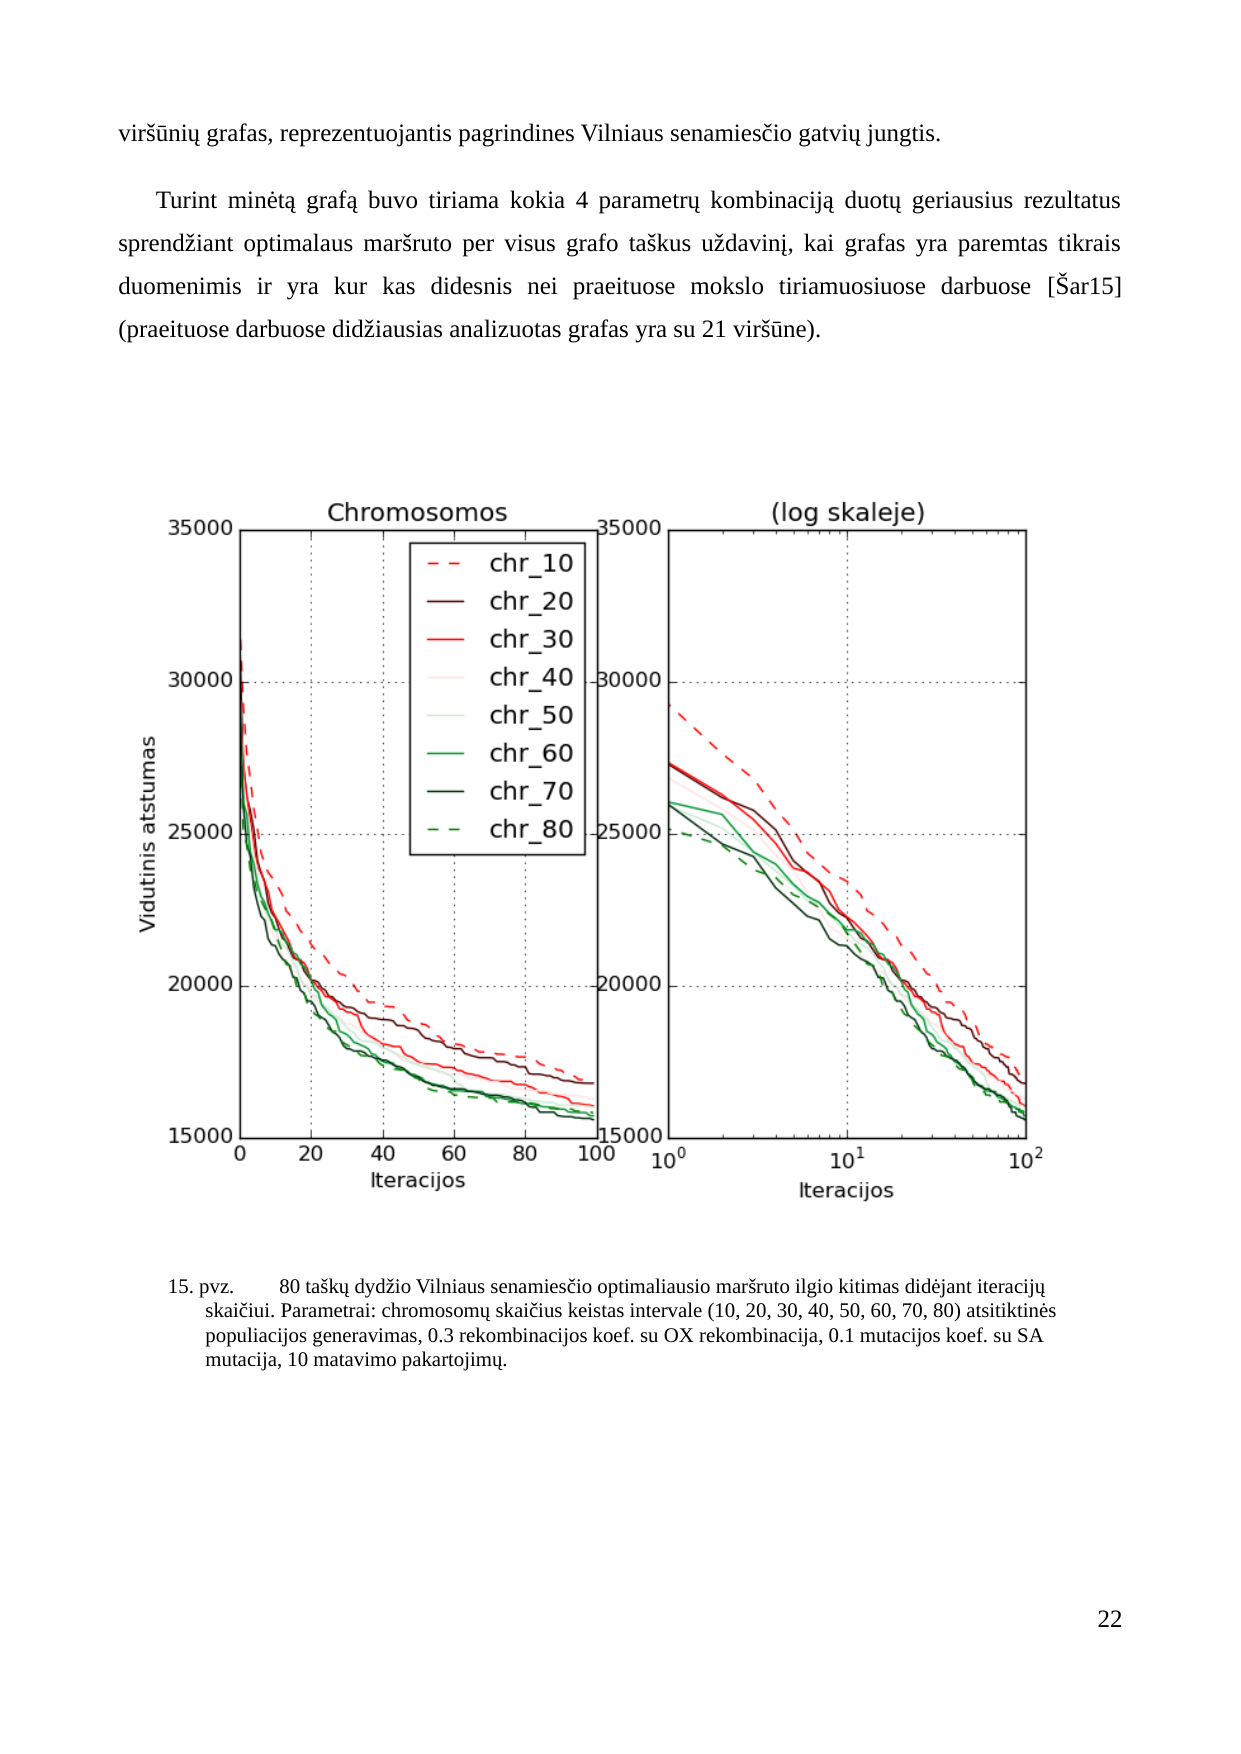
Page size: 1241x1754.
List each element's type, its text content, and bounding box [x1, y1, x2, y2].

text Turint minėtą grafą buvo tiriama kokia 4 parametrų kombinaciją duotų geriausius rezultatus sprendžiant optimalaus maršruto per visus grafo taškus uždavinį, kai grafas yra paremtas tikrais duomenimis ir yra kur kas didesnis nei praeituose mokslo tiriamuosiuose darbuose [Šar15] (praeituose darbuose didžiausias analizuotas grafas yra su 21 viršūne). [118, 185, 1122, 343]
text viršūnių grafas, reprezentuojantis pagrindines Vilniaus senamiesčio gatvių jungtis. [118, 118, 1122, 147]
table_header [118, 449, 1122, 454]
table_header [118, 1214, 1122, 1256]
picture [113, 454, 1127, 1214]
table_cell 80 taškų dydžio Vilniaus senamiesčio optimaliausio maršruto ilgio kitimas didėjant iteracijų skaičiui. Parametrai: chromosomų skaičius keistas intervale (10, 20, 30, 40, 50, 60, 70, 80) atsitiktinės populiacijos generavimas, 0.3 rekombinacijos koef. su OX rekombinacija, 0.1 mutacijos koef. su SA mutacija, 10 matavimo pakartojimų. [118, 1256, 1122, 1389]
